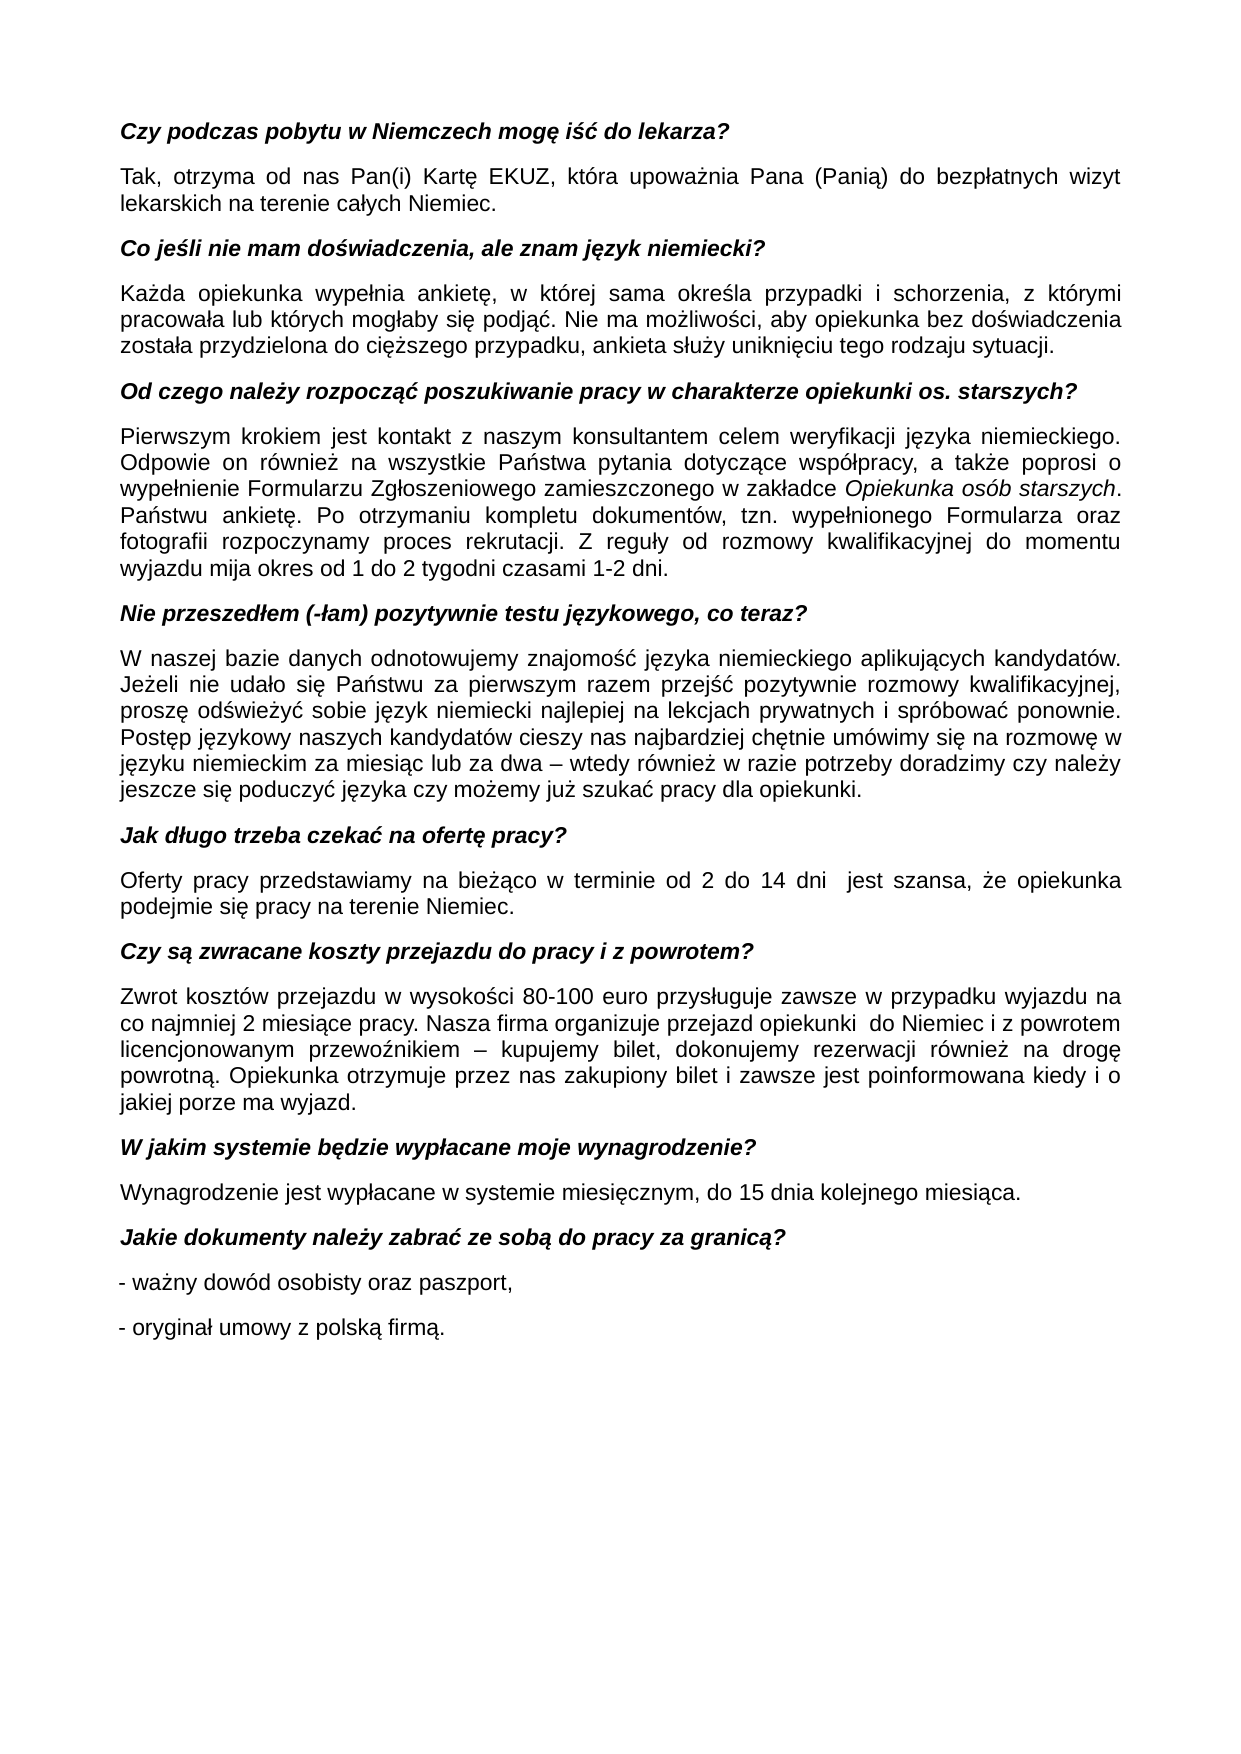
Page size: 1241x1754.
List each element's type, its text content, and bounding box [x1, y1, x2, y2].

text Pierwszym krokiem jest kontakt z naszym konsultantem celem weryfikacji języka niemieckiego. Odpowie on również na wszystkie Państwa pytania dotyczące współpracy, a także poprosi o wypełnienie Formularzu Zgłoszeniowego zamieszczonego w zakładce Opiekunka osób starszych. Państwu ankietę. Po otrzymaniu kompletu dokumentów, tzn. wypełnionego Formularza oraz fotografii rozpoczynamy proces rekrutacji. Z reguły od rozmowy kwalifikacyjnej do momentu wyjazdu mija okres od 1 do 2 tygodni czasami 1-2 dni. [120, 423, 1122, 581]
text Nie przeszedłem (-łam) pozytywnie testu językowego, co teraz? [120, 599, 1122, 626]
text Oferty pracy przedstawiamy na bieżąco w terminie od 2 do 14 dni jest szansa, że opiekunka podejmie się pracy na terenie Niemiec. [120, 867, 1122, 919]
text Każda opiekunka wypełnia ankietę, w której sama określa przypadki i schorzenia, z którymi pracowała lub których mogłaby się podjąć. Nie ma możliwości, aby opiekunka bez doświadczenia została przydzielona do cięższego przypadku, ankieta służy uniknięciu tego rodzaju sytuacji. [120, 280, 1122, 359]
text Zwrot kosztów przejazdu w wysokości 80-100 euro przysługuje zawsze w przypadku wyjazdu na co najmniej 2 miesiące pracy. Nasza firma organizuje przejazd opiekunki do Niemiec i z powrotem licencjonowanym przewoźnikiem – kupujemy bilet, dokonujemy rezerwacji również na drogę powrotną. Opiekunka otrzymuje przez nas zakupiony bilet i zawsze jest poinformowana kiedy i o jakiej porze ma wyjazd. [120, 983, 1122, 1115]
text - oryginał umowy z polską firmą. [118, 1314, 1122, 1341]
text Czy podczas pobytu w Niemczech mogę iść do lekarza? [120, 118, 1122, 144]
text Co jeśli nie mam doświadczenia, ale znam język niemiecki? [120, 235, 1122, 261]
text Jak długo trzeba czekać na ofertę pracy? [120, 822, 1122, 848]
text Od czego należy rozpocząć poszukiwanie pracy w charakterze opiekunki os. starszych? [120, 378, 1122, 404]
text Czy są zwracane koszty przejazdu do pracy i z powrotem? [120, 938, 1122, 964]
text W naszej bazie danych odnotowujemy znajomość języka niemieckiego aplikujących kandydatów. Jeżeli nie udało się Państwu za pierwszym razem przejść pozytywnie rozmowy kwalifikacyjnej, proszę odświeżyć sobie język niemiecki najlepiej na lekcjach prywatnych i spróbować ponownie. Postęp językowy naszych kandydatów cieszy nas najbardziej chętnie umówimy się na rozmowę w języku niemieckim za miesiąc lub za dwa – wtedy również w razie potrzeby doradzimy czy należy jeszcze się poduczyć języka czy możemy już szukać pracy dla opiekunki. [120, 645, 1122, 803]
text Tak, otrzyma od nas Pan(i) Kartę EKUZ, która upoważnia Pana (Panią) do bezpłatnych wizyt lekarskich na terenie całych Niemiec. [120, 163, 1122, 216]
text Wynagrodzenie jest wypłacane w systemie miesięcznym, do 15 dnia kolejnego miesiąca. [120, 1179, 1122, 1205]
text Jakie dokumenty należy zabrać ze sobą do pracy za granicą? [120, 1224, 1122, 1250]
text - ważny dowód osobisty oraz paszport, [118, 1269, 1122, 1295]
text W jakim systemie będzie wypłacane moje wynagrodzenie? [120, 1134, 1122, 1160]
